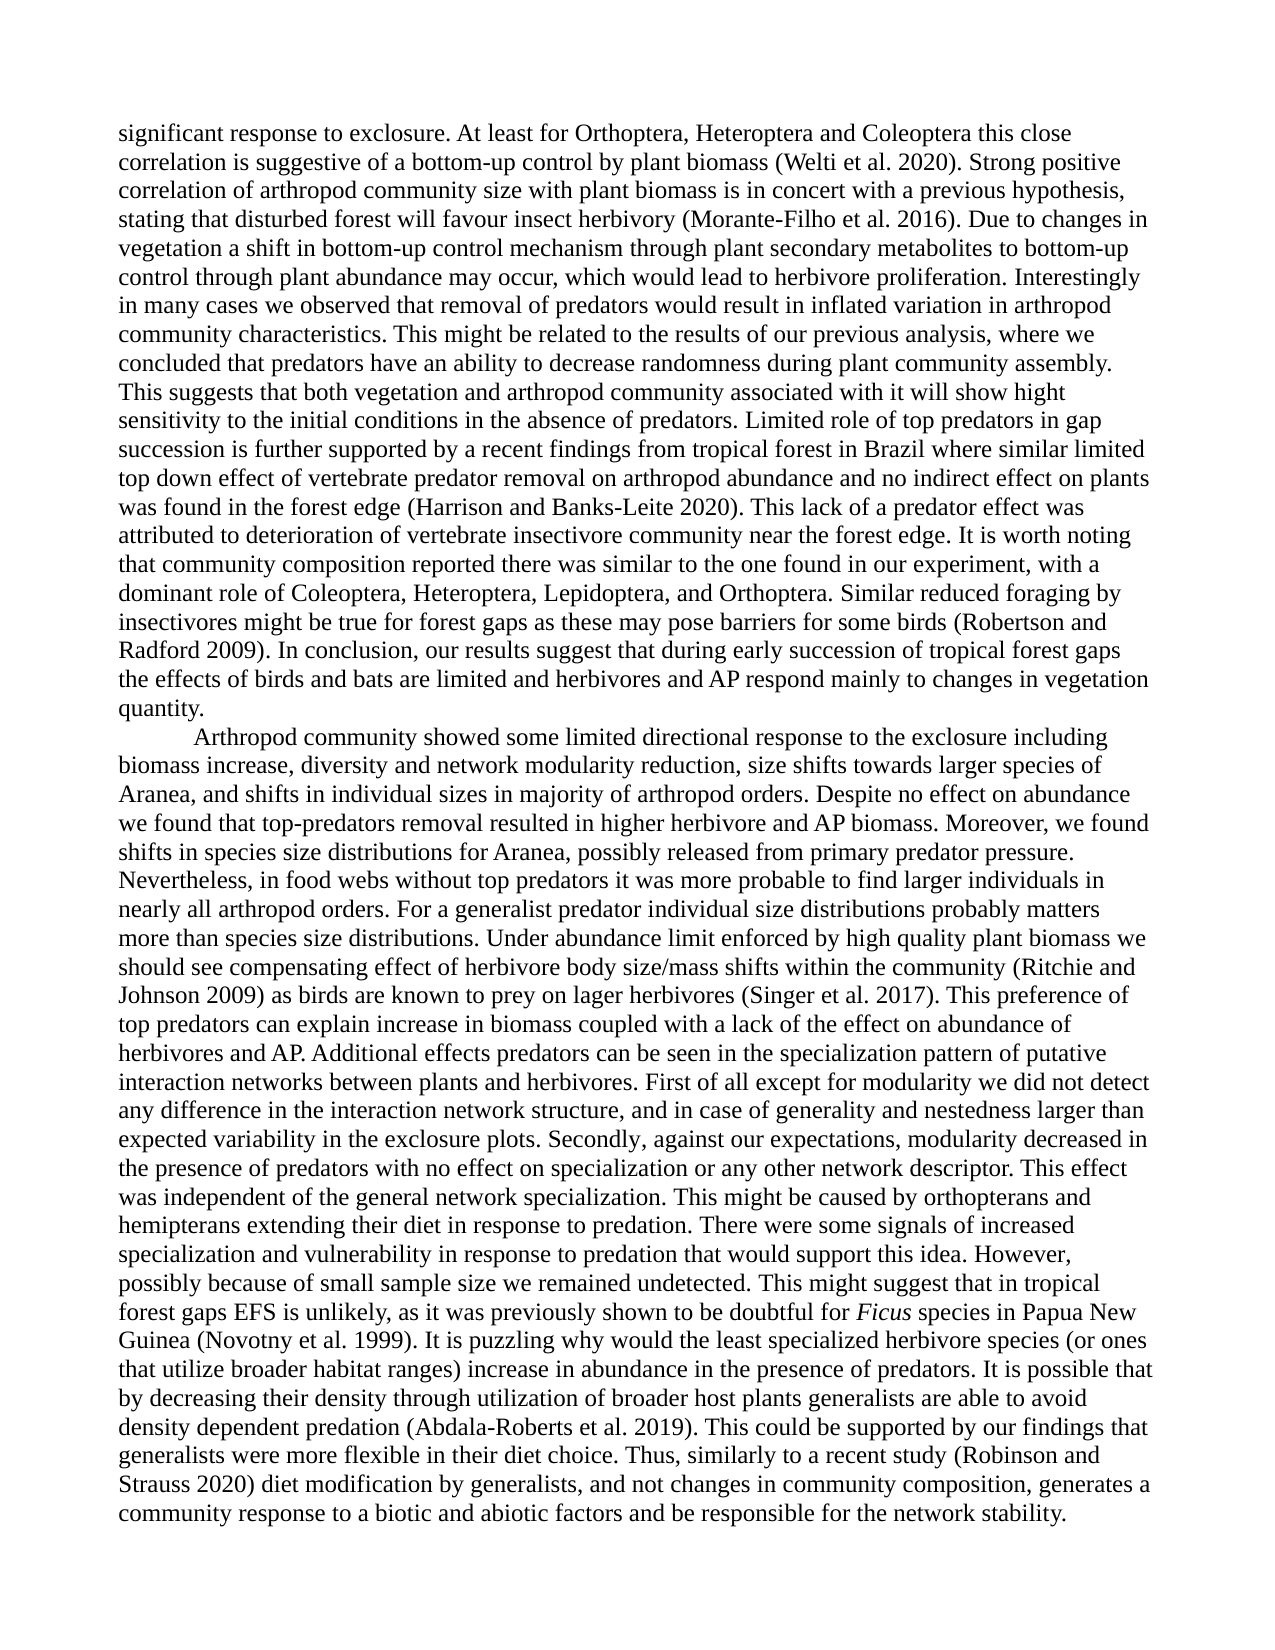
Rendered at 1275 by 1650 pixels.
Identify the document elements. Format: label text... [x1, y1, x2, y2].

text Arthropod community showed some limited directional response to the exclosure including biomass increase, diversity and network modularity reduction, size shifts towards larger species of Aranea, and shifts in individual sizes in majority of arthropod orders. Despite no effect on abundance we found that top-predators removal resulted in higher herbivore and AP biomass. Moreover, we found shifts in species size distributions for Aranea, possibly released from primary predator pressure. Nevertheless, in food webs without top predators it was more probable to find larger individuals in nearly all arthropod orders. For a generalist predator individual size distributions probably matters more than species size distributions. Under abundance limit enforced by high quality plant biomass we should see compensating effect of herbivore body size/mass shifts within the community (Ritchie and Johnson 2009) as birds are known to prey on lager herbivores (Singer et al. 2017). This preference of top predators can explain increase in biomass coupled with a lack of the effect on abundance of herbivores and AP. Additional effects predators can be seen in the specialization pattern of putative interaction networks between plants and herbivores. First of all except for modularity we did not detect any difference in the interaction network structure, and in case of generality and nestedness larger than expected variability in the exclosure plots. Secondly, against our expectations, modularity decreased in the presence of predators with no effect on specialization or any other network descriptor. This effect was independent of the general network specialization. This might be caused by orthopterans and hemipterans extending their diet in response to predation. There were some signals of increased specialization and vulnerability in response to predation that would support this idea. However, possibly because of small sample size we remained undetected. This might suggest that in tropical forest gaps EFS is unlikely, as it was previously shown to be doubtful for Ficus species in Papua New Guinea (Novotny et al. 1999). It is puzzling why would the least specialized herbivore species (or ones that utilize broader habitat ranges) increase in abundance in the presence of predators. It is possible that by decreasing their density through utilization of broader host plants generalists are able to avoid density dependent predation (Abdala‐Roberts et al. 2019). This could be supported by our findings that generalists were more flexible in their diet choice. Thus, similarly to a recent study (Robinson and Strauss 2020) diet modification by generalists, and not changes in community composition, generates a community response to a biotic and abiotic factors and be responsible for the network stability. [118, 722, 1157, 1527]
text significant response to exclosure. At least for Orthoptera, Heteroptera and Coleoptera this close correlation is suggestive of a bottom-up control by plant biomass (Welti et al. 2020). Strong positive correlation of arthropod community size with plant biomass is in concert with a previous hypothesis, stating that disturbed forest will favour insect herbivory (Morante‐Filho et al. 2016). Due to changes in vegetation a shift in bottom-up control mechanism through plant secondary metabolites to bottom-up control through plant abundance may occur, which would lead to herbivore proliferation. Interestingly in many cases we observed that removal of predators would result in inflated variation in arthropod community characteristics. This might be related to the results of our previous analysis, where we concluded that predators have an ability to decrease randomness during plant community assembly. This suggests that both vegetation and arthropod community associated with it will show hight sensitivity to the initial conditions in the absence of predators. Limited role of top predators in gap succession is further supported by a recent findings from tropical forest in Brazil where similar limited top down effect of vertebrate predator removal on arthropod abundance and no indirect effect on plants was found in the forest edge (Harrison and Banks-Leite 2020). This lack of a predator effect was attributed to deterioration of vertebrate insectivore community near the forest edge. It is worth noting that community composition reported there was similar to the one found in our experiment, with a dominant role of Coleoptera, Heteroptera, Lepidoptera, and Orthoptera. Similar reduced foraging by insectivores might be true for forest gaps as these may pose barriers for some birds (Robertson and Radford 2009). In conclusion, our results suggest that during early succession of tropical forest gaps the effects of birds and bats are limited and herbivores and AP respond mainly to changes in vegetation quantity. [118, 118, 1157, 722]
